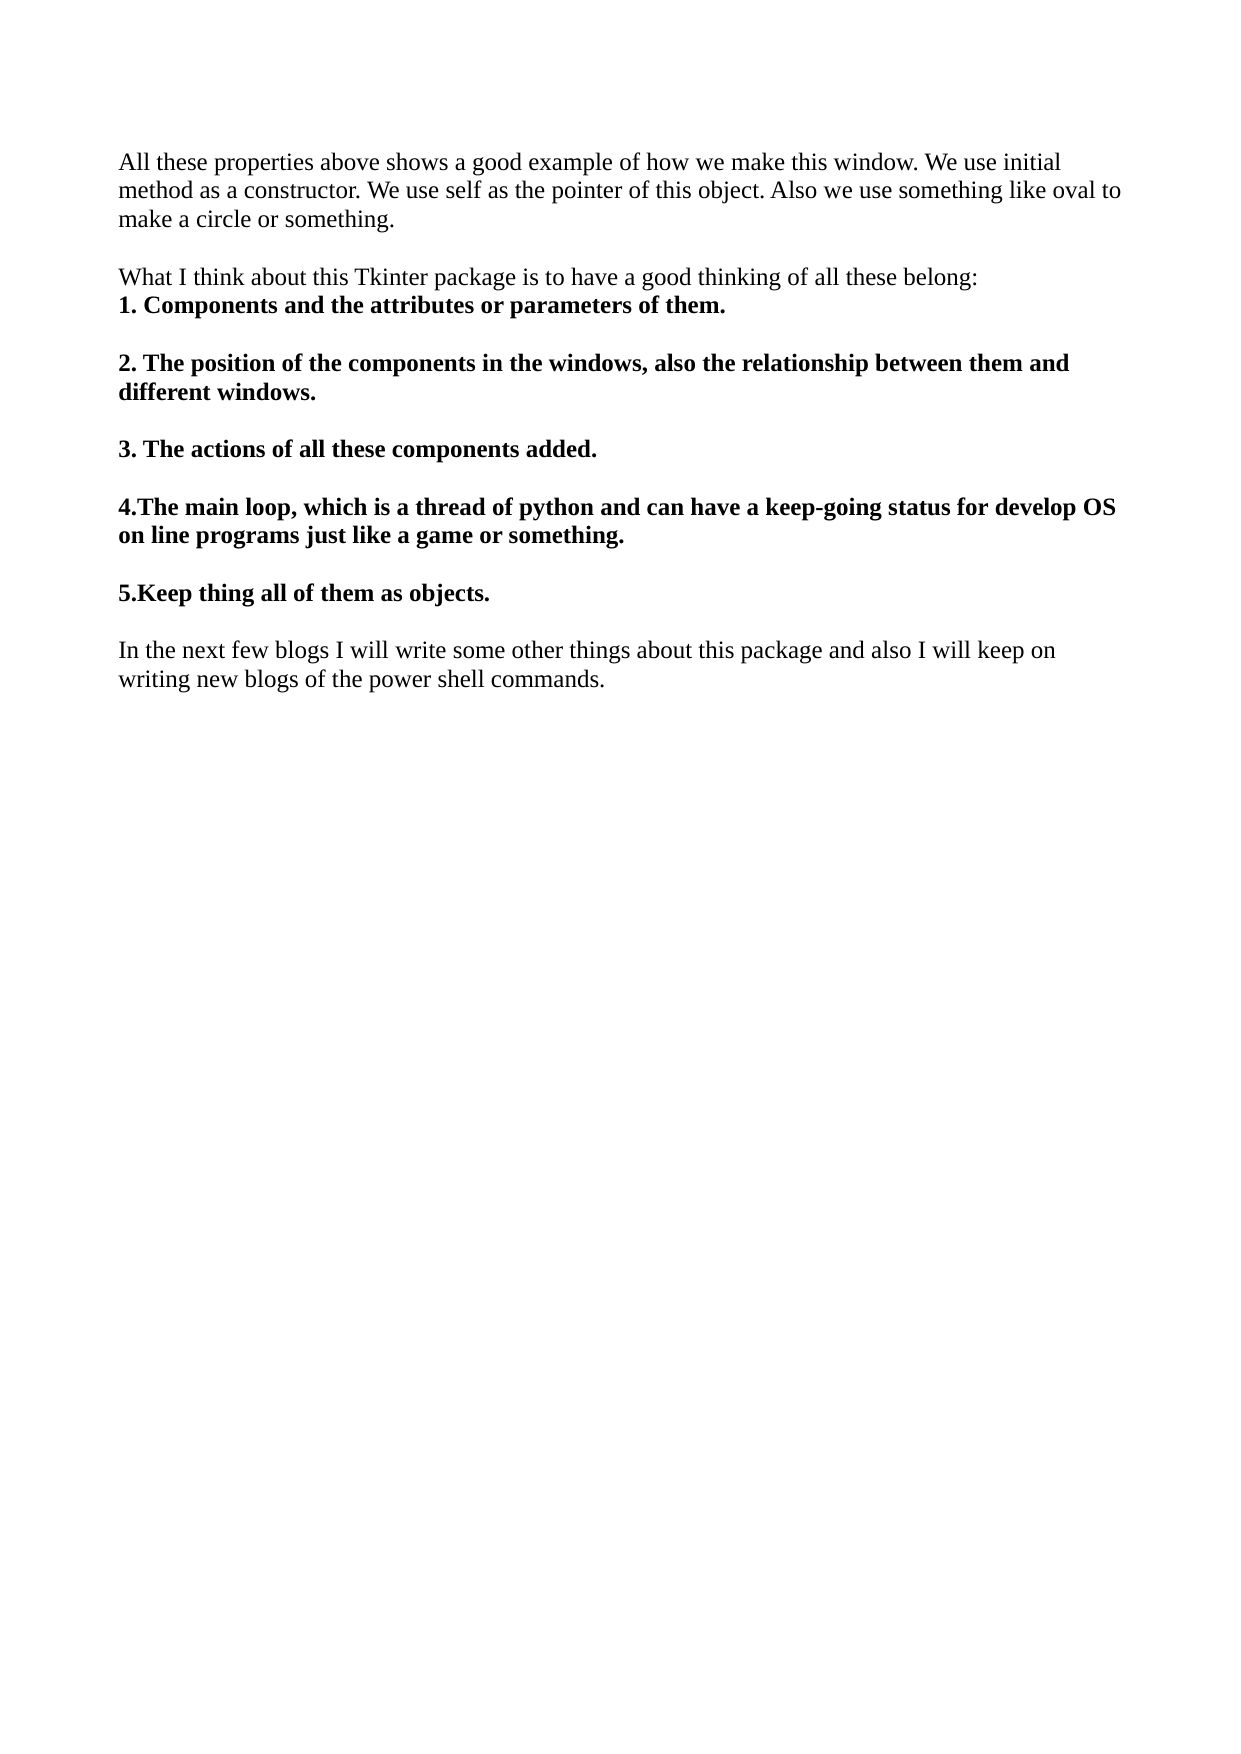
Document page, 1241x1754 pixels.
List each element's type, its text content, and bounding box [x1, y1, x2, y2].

text 5.Keep thing all of them as objects. [118, 578, 1122, 607]
text In the next few blogs I will write some other things about this package and also I will keep on writing new blogs of the power shell commands. [118, 636, 1122, 693]
text 1. Components and the attributes or parameters of them. [118, 291, 1122, 319]
text What I think about this Tkinter package is to have a good thinking of all these belong: [118, 262, 1122, 291]
text 2. The position of the components in the windows, also the relationship between them and different windows. [118, 348, 1122, 406]
text make a circle or something. [118, 204, 1122, 233]
text 3. The actions of all these components added. [118, 434, 1122, 463]
text All these properties above shows a good example of how we make this window. We use initial method as a constructor. We use self as the pointer of this object. Also we use something like oval to [118, 147, 1122, 204]
text 4.The main loop, which is a thread of python and can have a keep-going status for develop OS on line programs just like a game or something. [118, 492, 1122, 549]
